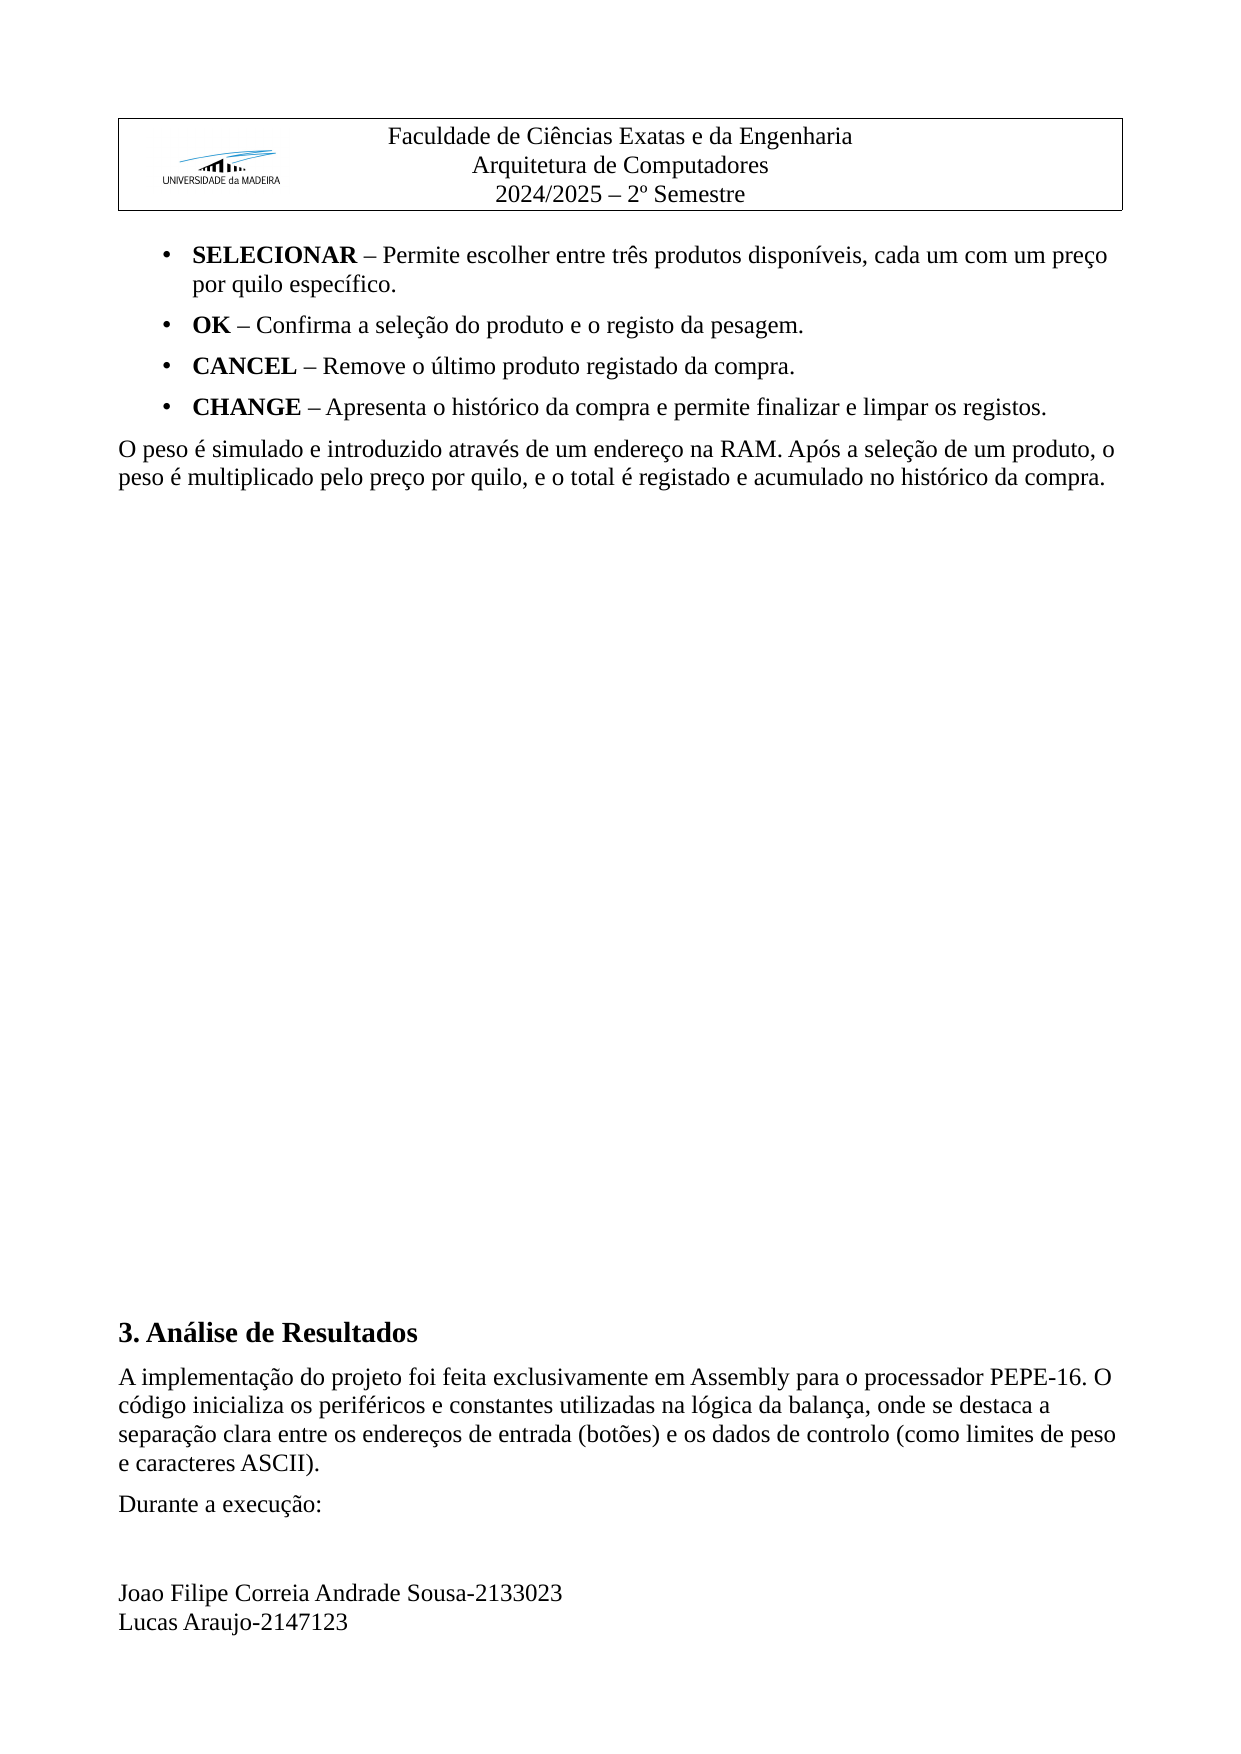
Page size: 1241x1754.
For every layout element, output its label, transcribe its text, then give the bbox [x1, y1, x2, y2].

text O peso é simulado e introduzido através de um endereço na RAM. Após a seleção de um produto, o peso é multiplicado pelo preço por quilo, e o total é registado e acumulado no histórico da compra. [118, 434, 1122, 491]
subtitle 3. Análise de Resultados [118, 1316, 1122, 1349]
list OK – Confirma a seleção do produto e o registo da pesagem. [162, 310, 1122, 339]
list CHANGE – Apresenta o histórico da compra e permite finalizar e limpar os registos. [162, 392, 1122, 421]
text A implementação do projeto foi feita exclusivamente em Assembly para o processador PEPE-16. O código inicializa os periféricos e constantes utilizadas na lógica da balança, onde se destaca a separação clara entre os endereços de entrada (botões) e os dados de controlo (como limites de peso e caracteres ASCII). [118, 1362, 1122, 1477]
text Durante a execução: [118, 1489, 1122, 1518]
picture [145, 128, 291, 194]
list CANCEL – Remove o último produto registado da compra. [162, 351, 1122, 380]
list SELECIONAR – Permite escolher entre três produtos disponíveis, cada um com um preço por quilo específico. [162, 240, 1122, 297]
